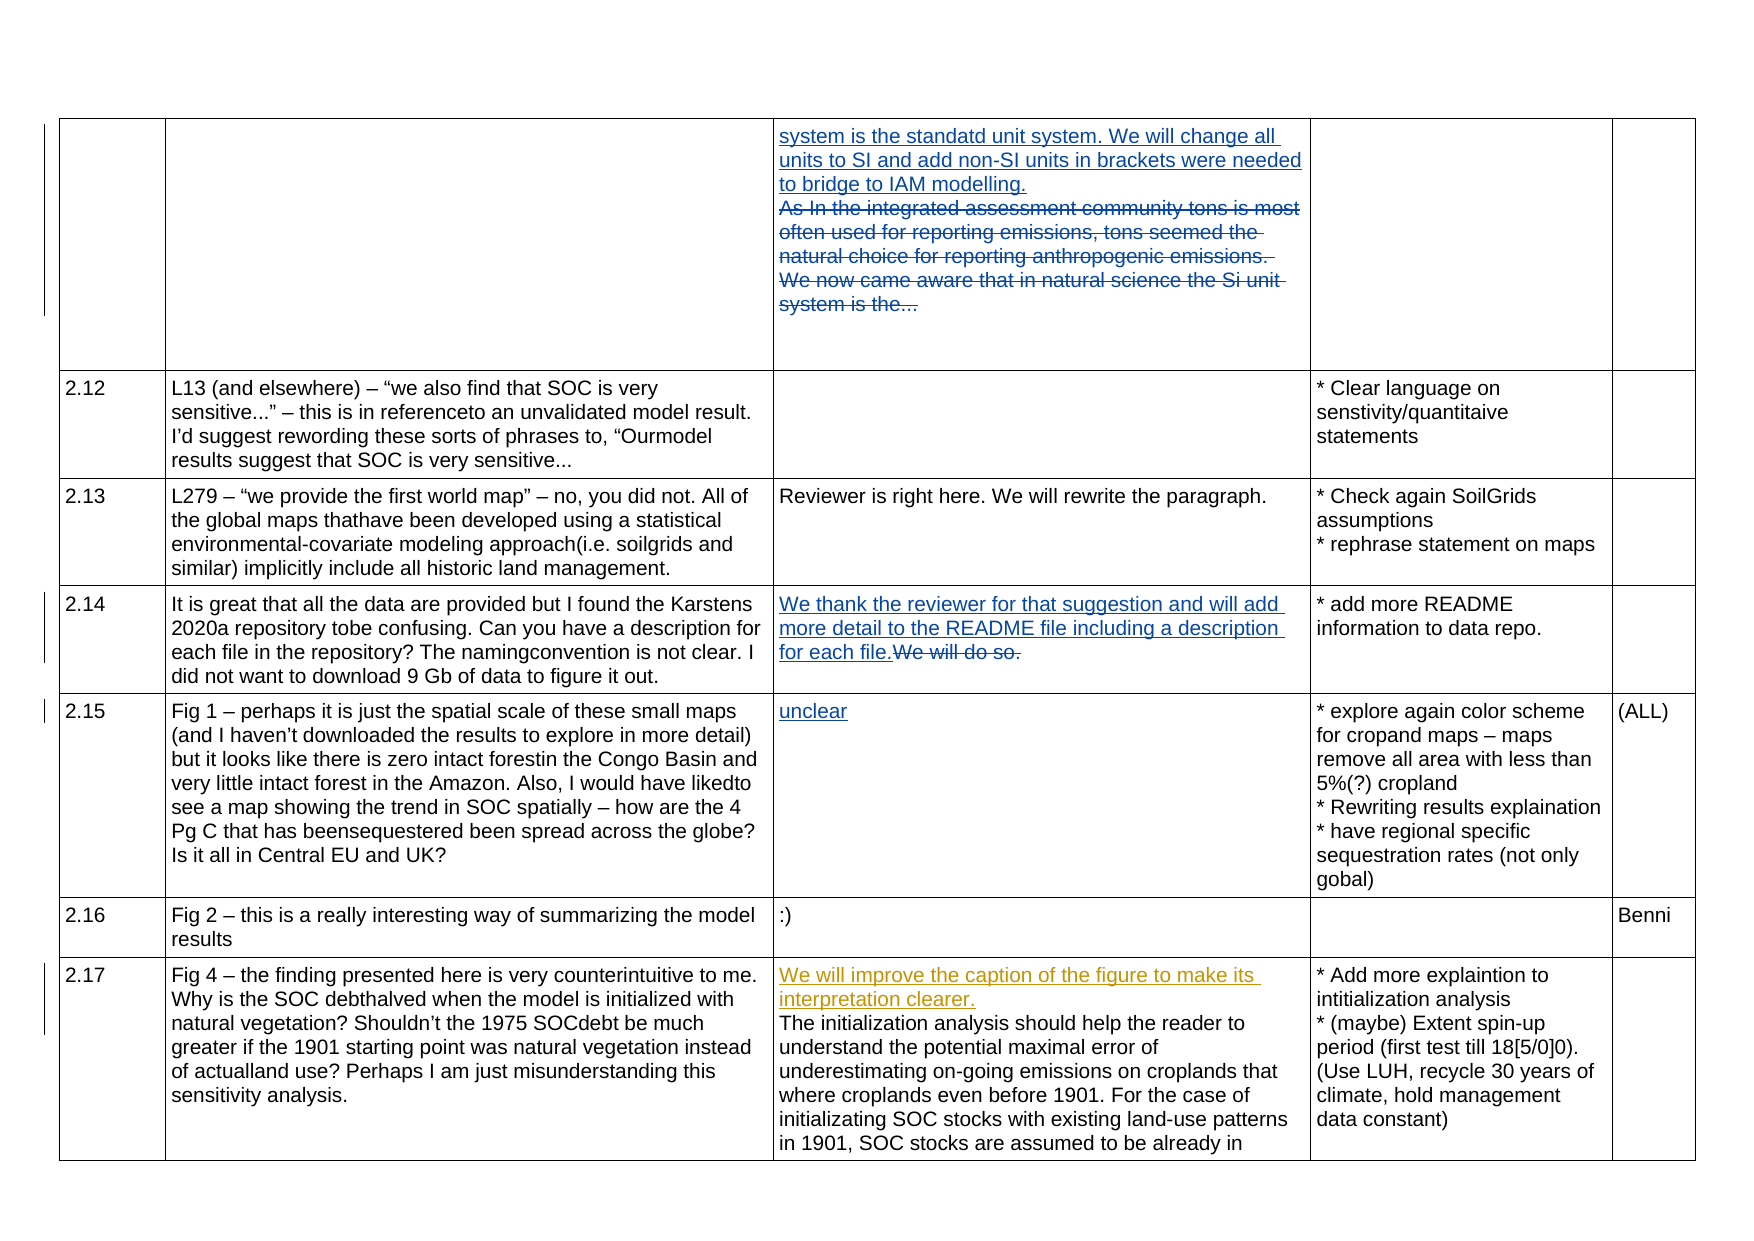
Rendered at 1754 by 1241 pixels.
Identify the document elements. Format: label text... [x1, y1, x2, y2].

table_cell :) [774, 898, 1310, 957]
table_cell It is great that all the data are provided but I found the Karstens 2020a repository tobe confusing. Can you have a description for each file in the repository? The namingconvention is not clear. I did not want to download 9 Gb of data to figure it out. [166, 586, 773, 693]
table_cell Fig 2 – this is a really interesting way of summarizing the model results [166, 898, 773, 957]
table_cell L279 – “we provide the first world map” – no, you did not. All of the global maps thathave been developed using a statistical environmental-covariate modeling approach(i.e. soilgrids and similar) implicitly include all historic land management. [166, 479, 773, 585]
table_cell * explore again color scheme for cropand maps – maps remove all area with less than 5%(?) cropland * Rewriting results explaination * have regional specific sequestration rates (not only gobal) [1311, 694, 1612, 897]
table_cell [60, 119, 165, 370]
table_cell 2.17 [60, 958, 165, 1160]
table_cell (ALL) [1613, 694, 1695, 897]
table_cell unclear [774, 694, 1310, 897]
table_cell L13 (and elsewhere) – “we also find that SOC is very sensitive...” – this is in referenceto an unvalidated model result. I’d suggest rewording these sorts of phrases to, “Ourmodel results suggest that SOC is very sensitive... [166, 371, 773, 477]
table_cell * Add more explaintion to intitialization analysis * (maybe) Extent spin-up period (first test till 18[5/0]0). (Use LUH, recycle 30 years of climate, hold management data constant) [1311, 958, 1612, 1160]
table_cell 2.13 [60, 479, 165, 585]
table_cell We will improve the caption of the figure to make its interpretation clearer. The initialization analysis should help the reader to understand the potential maximal error of underestimating on-going emissions on croplands that where croplands even before 1901. For the case of initializating SOC stocks with existing land-use patterns in 1901, SOC stocks are assumed to be already in [774, 958, 1310, 1160]
table_cell [1613, 119, 1695, 370]
table_cell Fig 4 – the finding presented here is very counterintuitive to me. Why is the SOC debthalved when the model is initialized with natural vegetation? Shouldn’t the 1975 SOCdebt be much greater if the 1901 starting point was natural vegetation instead of actualland use? Perhaps I am just misunderstanding this sensitivity analysis. [166, 958, 773, 1160]
table_cell [1613, 479, 1695, 585]
table_cell 2.16 [60, 898, 165, 957]
table_cell [1311, 119, 1612, 370]
table_cell 2.12 [60, 371, 165, 477]
table_cell [1613, 958, 1695, 1160]
table_cell Fig 1 – perhaps it is just the spatial scale of these small maps (and I haven’t downloaded the results to explore in more detail) but it looks like there is zero intact forestin the Congo Basin and very little intact forest in the Amazon. Also, I would have likedto see a map showing the trend in SOC spatially – how are the 4 Pg C that has beensequestered been spread across the globe? Is it all in Central EU and UK? [166, 694, 773, 897]
table_cell [166, 119, 773, 370]
table_cell [1613, 371, 1695, 477]
table_cell [1613, 586, 1695, 693]
table_cell 2.15 [60, 694, 165, 897]
table_cell * Clear language on senstivity/quantitaive statements [1311, 371, 1612, 477]
table_cell [1311, 898, 1612, 957]
table_cell 2.14 [60, 586, 165, 693]
table_cell Benni [1613, 898, 1695, 957]
table_cell As In the integrated assessment community tons is most often used for reporting emissions, tons seemed the natural choice for reporting anthropogenic emissions. We now came aware that in natural science the Si unit system is the standatd unit system. We will change all units to SI and add non-SI units in brackets were needed to bridge to IAM modelling. [774, 119, 1310, 370]
table_cell Reviewer is right here. We will rewrite the paragraph. [774, 479, 1310, 585]
table_cell * Check again SoilGrids assumptions * rephrase statement on maps [1311, 479, 1612, 585]
table_cell * add more README information to data repo. [1311, 586, 1612, 693]
table_cell We thank the reviewer for that suggestion and will add more detail to the README file including a description for each file. [774, 586, 1310, 693]
table_cell [774, 371, 1310, 477]
